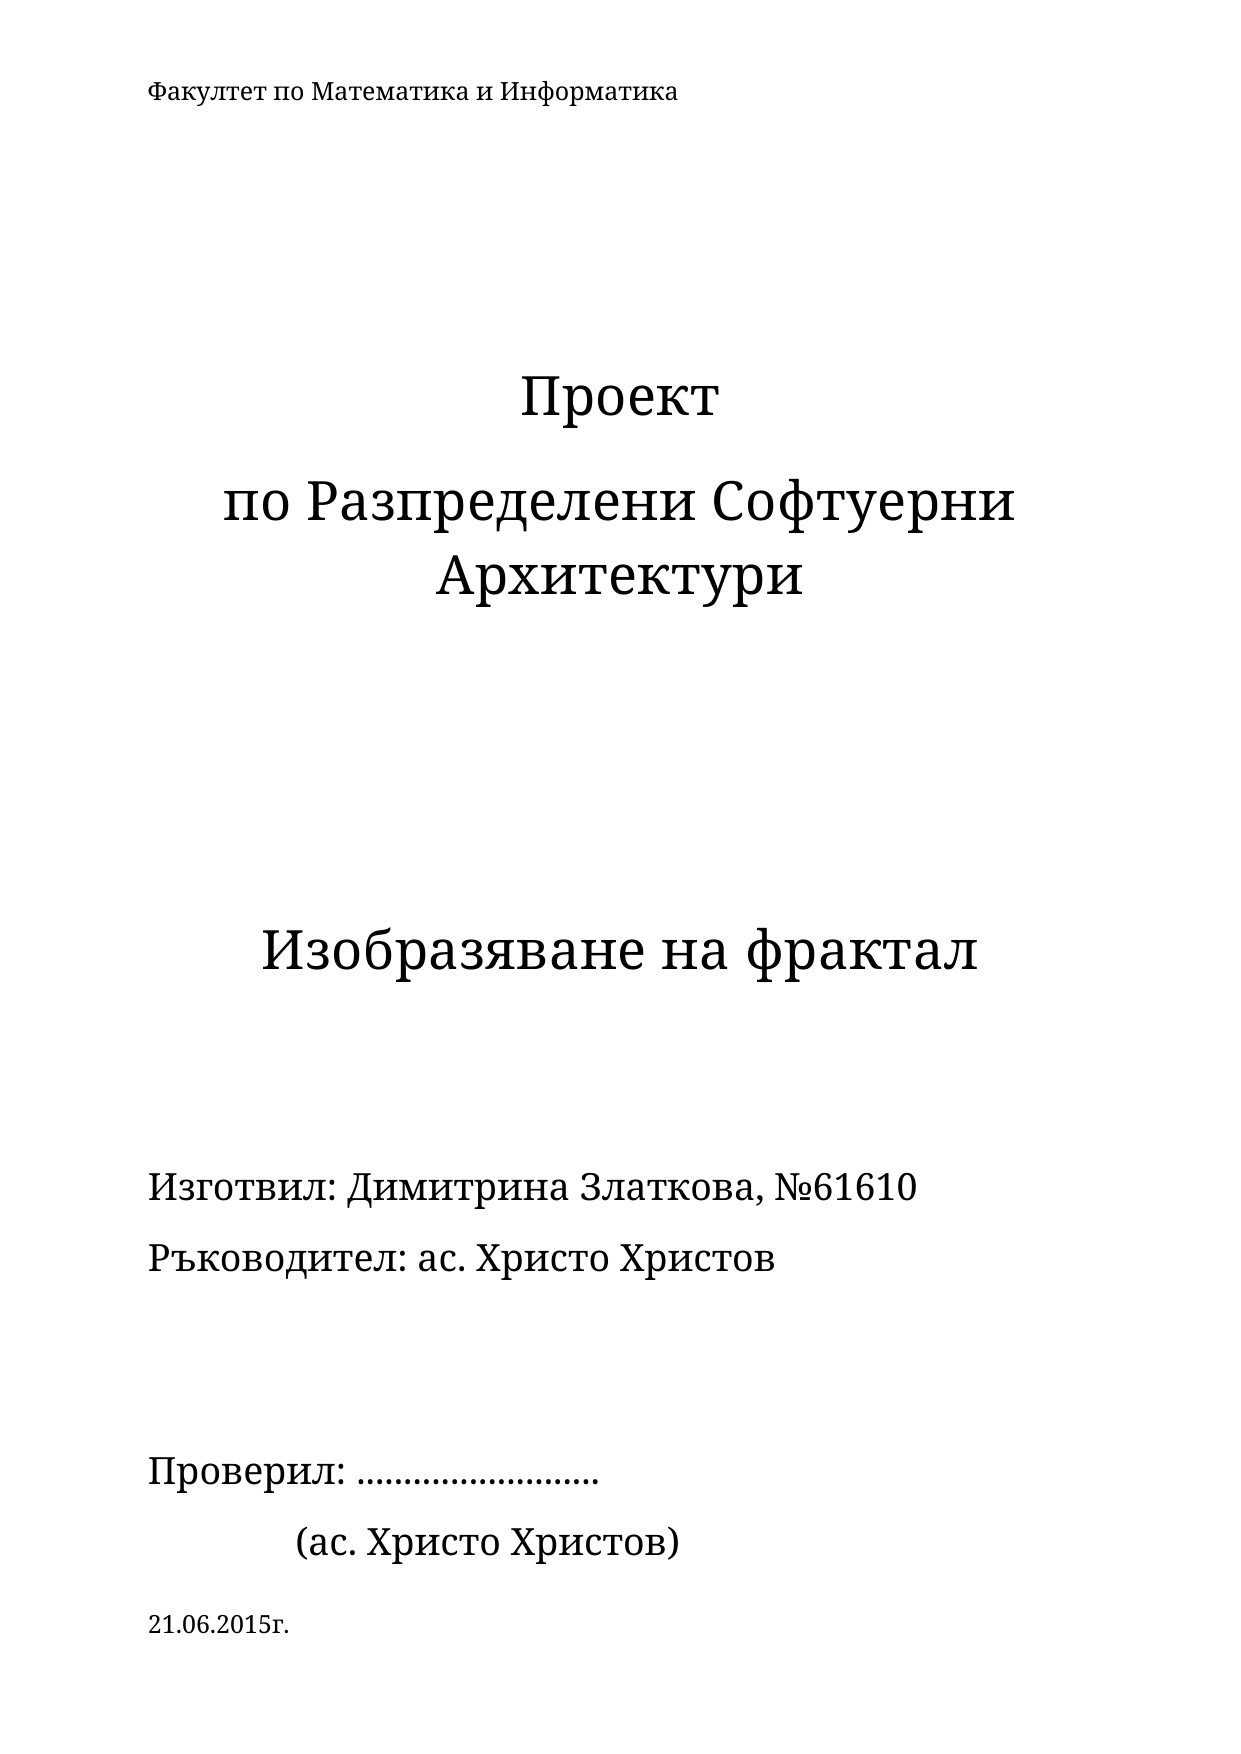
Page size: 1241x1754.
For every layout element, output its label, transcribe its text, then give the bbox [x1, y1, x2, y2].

title Изобразяване на фрактал [148, 911, 1093, 985]
title Проект [148, 358, 1093, 431]
subtitle Проверил: .......................... [148, 1444, 1093, 1496]
title по Разпределени Софтуерни Архитектури [148, 463, 1093, 610]
subtitle Изготвил: Димитрина Златкова, №61610 [148, 1160, 1093, 1211]
subtitle Ръководител: ас. Христо Христов [148, 1231, 1093, 1282]
subtitle (ас. Христо Христов) [148, 1516, 1093, 1567]
